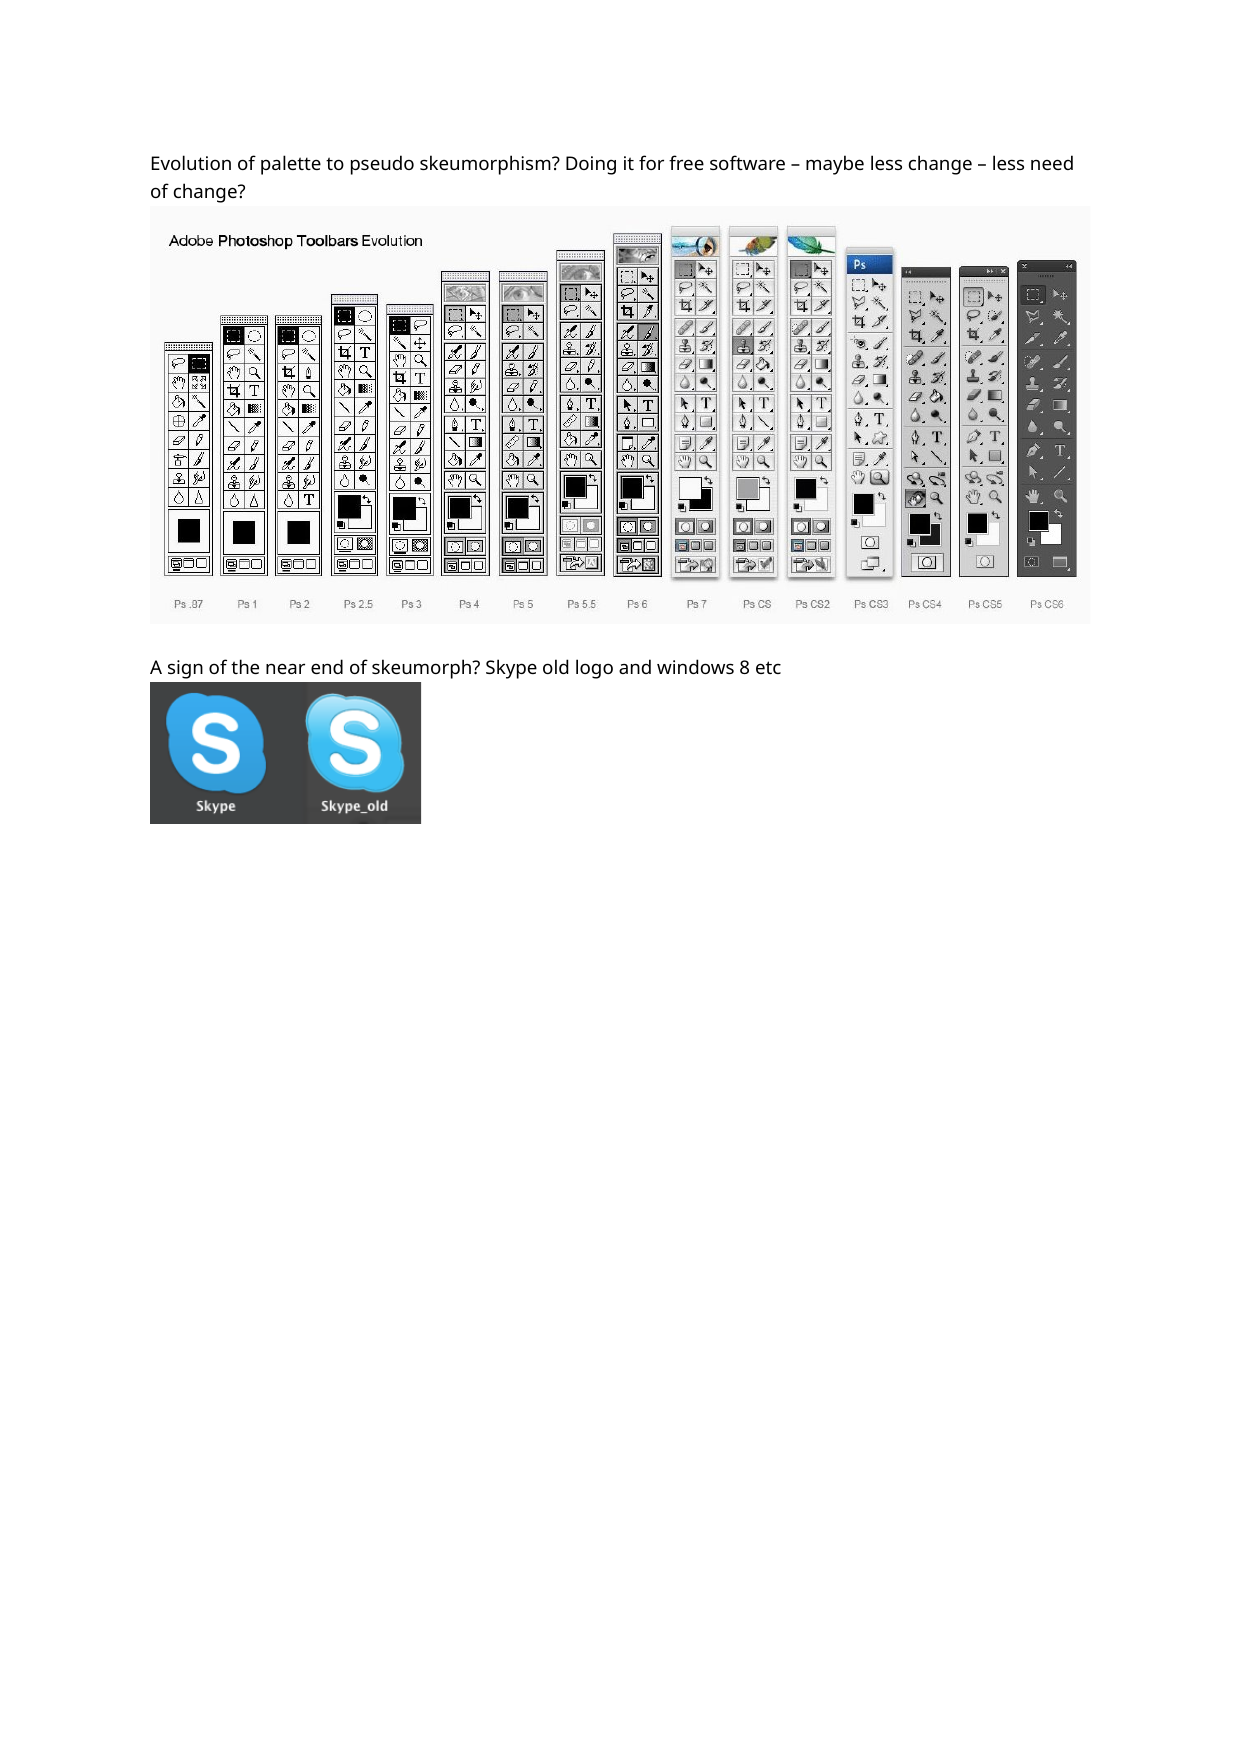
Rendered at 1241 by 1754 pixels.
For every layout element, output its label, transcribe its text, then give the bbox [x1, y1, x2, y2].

text Evolution of palette to pseudo skeumorphism? Doing it for free software – maybe less change – less need of change? [150, 150, 1091, 203]
picture [150, 206, 1091, 624]
text A sign of the near end of skeumorph? Skype old logo and windows 8 etc [150, 654, 1091, 679]
picture [150, 682, 422, 824]
